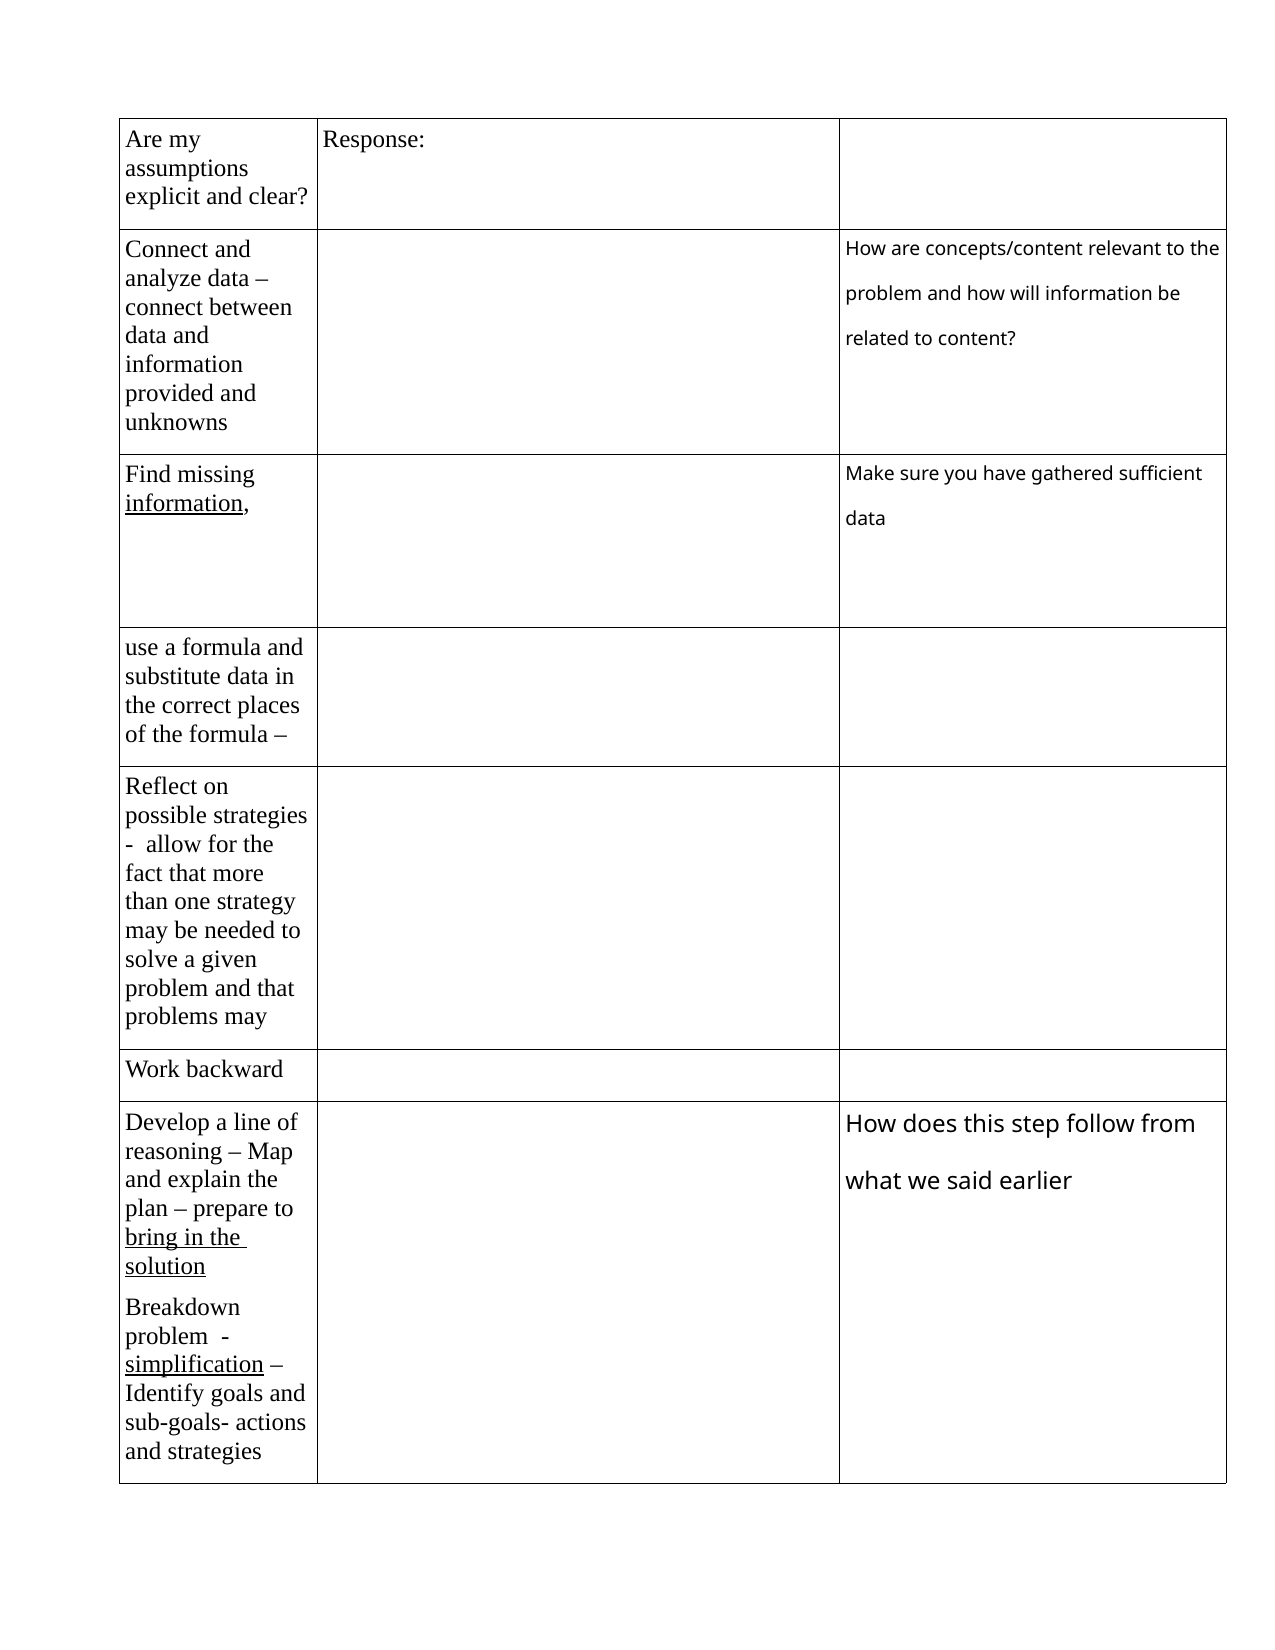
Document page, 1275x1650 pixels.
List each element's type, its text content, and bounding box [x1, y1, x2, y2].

table_cell [318, 230, 839, 454]
table_cell Find missing information, [120, 455, 317, 627]
table_cell Develop a line of reasoning – Map and explain the plan – prepare to bring in the solution Breakdown problem - simplification – Identify goals and sub-goals- actions and strategies [120, 1102, 317, 1483]
table_cell Reflect on possible strategies - allow for the fact that more than one strategy may be needed to solve a given problem and that problems may [120, 767, 317, 1048]
table_cell How are concepts/content relevant to the problem and how will information be related to content? [840, 230, 1226, 454]
table_cell [840, 1050, 1226, 1101]
table_cell [318, 455, 839, 627]
table_cell [318, 1050, 839, 1101]
table_cell Connect and analyze data – connect between data and information provided and unknowns [120, 230, 317, 454]
table_cell [840, 119, 1226, 228]
table_cell use a formula and substitute data in the correct places of the formula – [120, 628, 317, 766]
table_cell Make sure you have gathered sufficient data [840, 455, 1226, 627]
table_cell [318, 1102, 839, 1483]
table_cell How does this step follow from what we said earlier [840, 1102, 1226, 1483]
table_cell [318, 628, 839, 766]
table_cell Are my assumptions explicit and clear? [120, 119, 317, 228]
table_cell [318, 767, 839, 1048]
table_cell Work backward [120, 1050, 317, 1101]
table_cell [840, 628, 1226, 766]
table_cell Response: [318, 119, 839, 228]
table_cell [840, 767, 1226, 1048]
